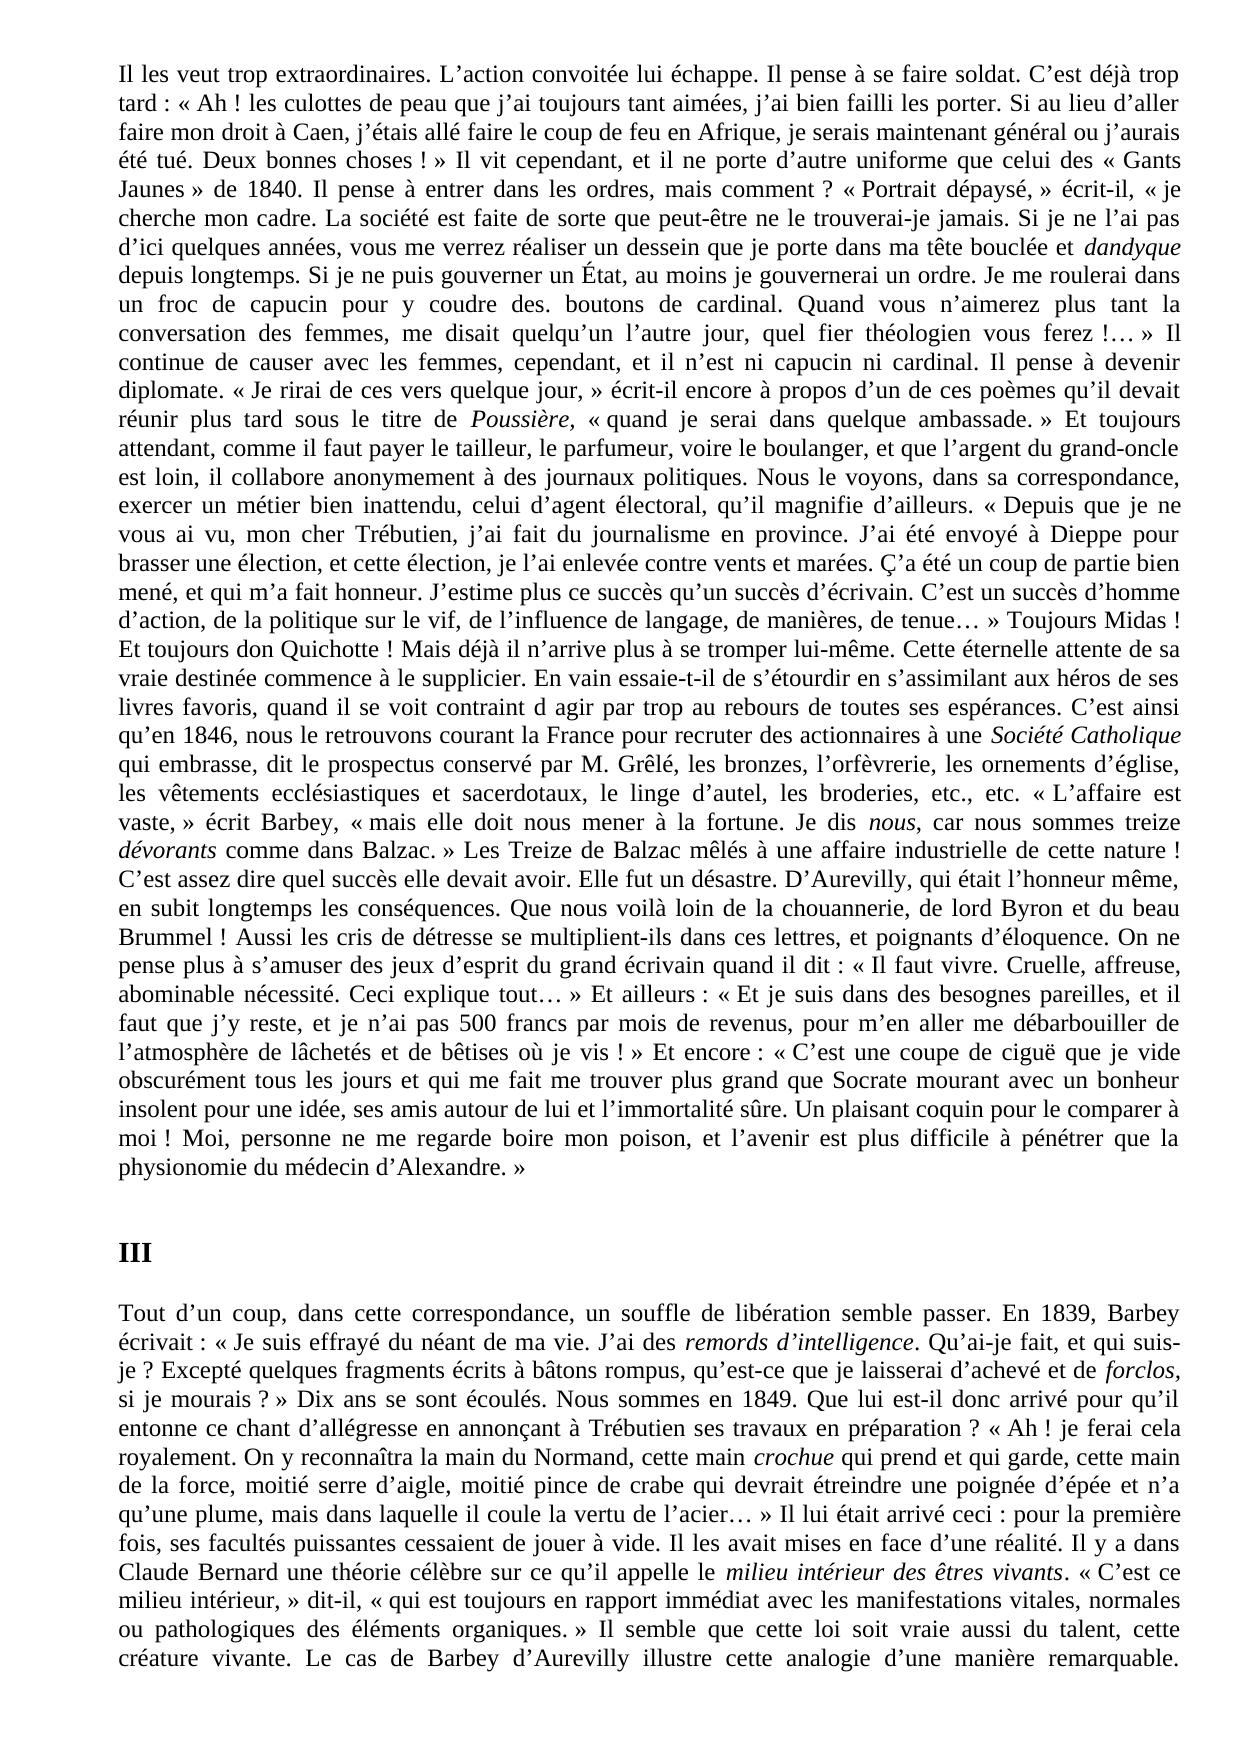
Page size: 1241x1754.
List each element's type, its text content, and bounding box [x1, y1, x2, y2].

subtitle III [118, 1235, 1181, 1268]
text Tout d’un coup, dans cette correspondance, un souffle de libération semble passer. En 1839, Barbey écrivait : « Je suis effrayé du néant de ma vie. J’ai des remords d’intelligence. Qu’ai-je fait, et qui suis-je ? Excepté quelques fragments écrits à bâtons rompus, qu’est-ce que je laisserai d’achevé et de forclos, si je mourais ? » Dix ans se sont écoulés. Nous sommes en 1849. Que lui est-il donc arrivé pour qu’il entonne ce chant d’allégresse en annonçant à Trébutien ses travaux en préparation ? « Ah ! je ferai cela royalement. On y reconnaîtra la main du Normand, cette main crochue qui prend et qui garde, cette main de la force, moitié serre d’aigle, moitié pince de crabe qui devrait étreindre une poignée d’épée et n’a qu’une plume, mais dans laquelle il coule la vertu de l’acier… » Il lui était arrivé ceci : pour la première fois, ses facultés puissantes cessaient de jouer à vide. Il les avait mises en face d’une réalité. Il y a dans Claude Bernard une théorie célèbre sur ce qu’il appelle le milieu intérieur des êtres vivants. « C’est ce milieu intérieur, » dit-il, « qui est toujours en rapport immédiat avec les manifestations vitales, normales ou pathologiques des éléments organiques. » Il semble que cette loi soit vraie aussi du talent, cette créature vivante. Le cas de Barbey d’Aurevilly illustre cette analogie d’une manière remarquable. [118, 1298, 1181, 1672]
text Il les veut trop extraordinaires. L’action convoitée lui échappe. Il pense à se faire soldat. C’est déjà trop tard : « Ah ! les culottes de peau que j’ai toujours tant aimées, j’ai bien failli les porter. Si au lieu d’aller faire mon droit à Caen, j’étais allé faire le coup de feu en Afrique, je serais maintenant général ou j’aurais été tué. Deux bonnes choses ! » Il vit cependant, et il ne porte d’autre uniforme que celui des « Gants Jaunes » de 1840. Il pense à entrer dans les ordres, mais comment ? « Portrait dépaysé, » écrit-il, « je cherche mon cadre. La société est faite de sorte que peut-être ne le trouverai-je jamais. Si je ne l’ai pas d’ici quelques années, vous me verrez réaliser un dessein que je porte dans ma tête bouclée et dandyque depuis longtemps. Si je ne puis gouverner un État, au moins je gouvernerai un ordre. Je me roulerai dans un froc de capucin pour y coudre des. boutons de cardinal. Quand vous n’aimerez plus tant la conversation des femmes, me disait quelqu’un l’autre jour, quel fier théologien vous ferez !… » Il continue de causer avec les femmes, cependant, et il n’est ni capucin ni cardinal. Il pense à devenir diplomate. « Je rirai de ces vers quelque jour, » écrit-il encore à propos d’un de ces poèmes qu’il devait réunir plus tard sous le titre de Poussière, « quand je serai dans quelque ambassade. » Et toujours attendant, comme il faut payer le tailleur, le parfumeur, voire le boulanger, et que l’argent du grand-oncle est loin, il collabore anonymement à des journaux politiques. Nous le voyons, dans sa correspondance, exercer un métier bien inattendu, celui d’agent électoral, qu’il magnifie d’ailleurs. « Depuis que je ne vous ai vu, mon cher Trébutien, j’ai fait du journalisme en province. J’ai été envoyé à Dieppe pour brasser une élection, et cette élection, je l’ai enlevée contre vents et marées. Ç’a été un coup de partie bien mené, et qui m’a fait honneur. J’estime plus ce succès qu’un succès d’écrivain. C’est un succès d’homme d’action, de la politique sur le vif, de l’influence de langage, de manières, de tenue… » Toujours Midas ! Et toujours don Quichotte ! Mais déjà il n’arrive plus à se tromper lui-même. Cette éternelle attente de sa vraie destinée commence à le supplicier. En vain essaie-t-il de s’étourdir en s’assimilant aux héros de ses livres favoris, quand il se voit contraint d agir par trop au rebours de toutes ses espérances. C’est ainsi qu’en 1846, nous le retrouvons courant la France pour recruter des actionnaires à une Société Catholique qui embrasse, dit le prospectus conservé par M. Grêlé, les bronzes, l’orfèvrerie, les ornements d’église, les vêtements ecclésiastiques et sacerdotaux, le linge d’autel, les broderies, etc., etc. « L’affaire est vaste, » écrit Barbey, « mais elle doit nous mener à la fortune. Je dis nous, car nous sommes treize dévorants comme dans Balzac. » Les Treize de Balzac mêlés à une affaire industrielle de cette nature ! C’est assez dire quel succès elle devait avoir. Elle fut un désastre. D’Aurevilly, qui était l’honneur même, en subit longtemps les conséquences. Que nous voilà loin de la chouannerie, de lord Byron et du beau Brummel ! Aussi les cris de détresse se multiplient-ils dans ces lettres, et poignants d’éloquence. On ne pense plus à s’amuser des jeux d’esprit du grand écrivain quand il dit : « Il faut vivre. Cruelle, affreuse, abominable nécessité. Ceci explique tout… » Et ailleurs : « Et je suis dans des besognes pareilles, et il faut que j’y reste, et je n’ai pas 500 francs par mois de revenus, pour m’en aller me débarbouiller de l’atmosphère de lâchetés et de bêtises où je vis ! » Et encore : « C’est une coupe de ciguë que je vide obscurément tous les jours et qui me fait me trouver plus grand que Socrate mourant avec un bonheur insolent pour une idée, ses amis autour de lui et l’immortalité sûre. Un plaisant coquin pour le comparer à moi ! Moi, personne ne me regarde boire mon poison, et l’avenir est plus difficile à pénétrer que la physionomie du médecin d’Alexandre. » [118, 59, 1181, 1180]
